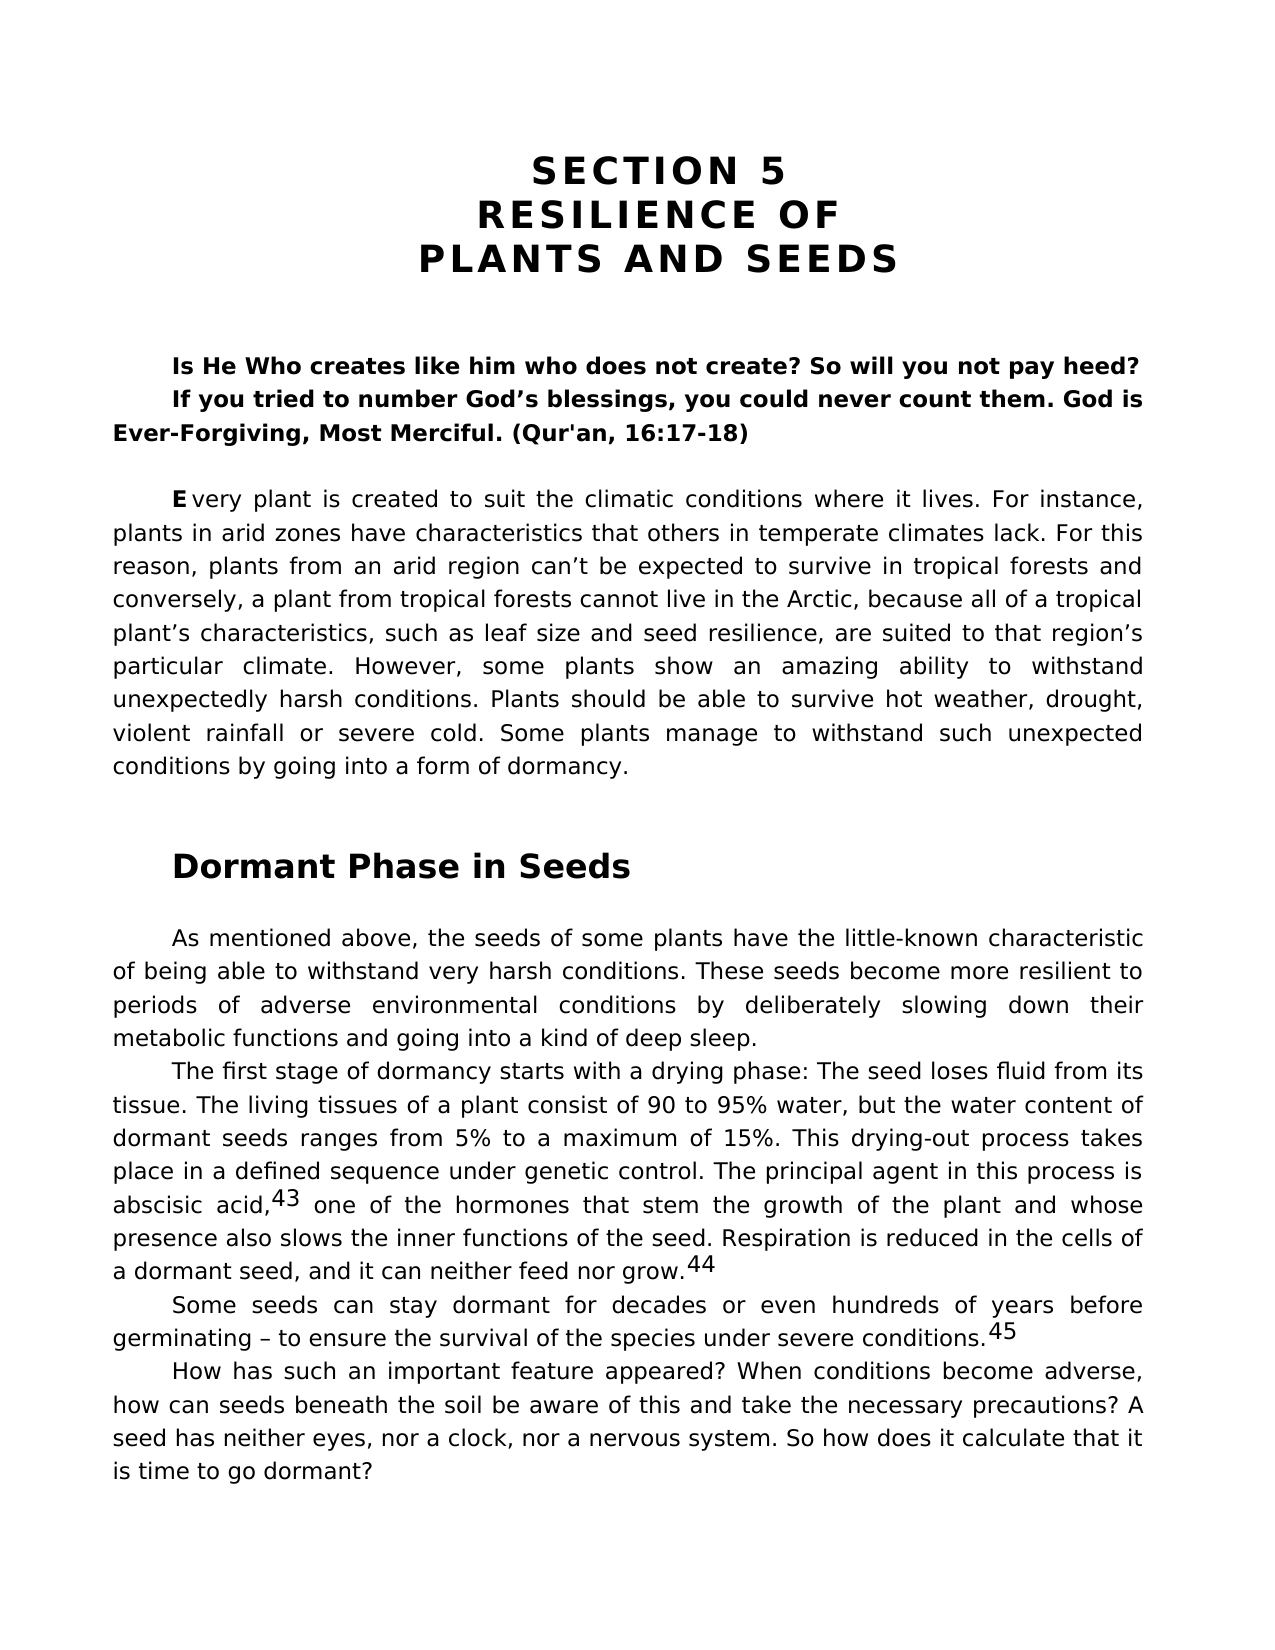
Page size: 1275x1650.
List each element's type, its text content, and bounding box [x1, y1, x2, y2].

text If you tried to number God’s blessings, you could never count them. God is Ever-Forgiving, Most Merciful. (Qur'an, 16:17-18) [112, 381, 1145, 448]
text RESILIENCE OF [112, 194, 1145, 237]
text How has such an important feature appeared? When conditions become adverse, how can seeds beneath the soil be aware of this and take the necessary precautions? A seed has neither eyes, nor a clock, nor a nervous system. So how does it calculate that it is time to go dormant? [112, 1353, 1145, 1486]
text As mentioned above, the seeds of some plants have the little-known characteristic of being able to withstand very harsh conditions. These seeds become more resilient to periods of adverse environmental conditions by deliberately slowing down their metabolic functions and going into a kind of deep sleep. [112, 920, 1145, 1053]
text PLANTS AND SEEDS [112, 237, 1145, 281]
text Dormant Phase in Seeds [112, 848, 1145, 886]
text SECTION 5 [112, 150, 1145, 194]
text Every plant is created to suit the climatic conditions where it lives. For instance, plants in arid zones have characteristics that others in temperate climates lack. For this reason, plants from an arid region can’t be expected to survive in tropical forests and conversely, a plant from tropical forests cannot live in the Arctic, because all of a tropical plant’s characteristics, such as leaf size and seed resilience, are suited to that region’s particular climate. However, some plants show an amazing ability to withstand unexpectedly harsh conditions. Plants should be able to survive hot weather, drought, violent rainfall or severe cold. Some plants manage to withstand such unexpected conditions by going into a form of dormancy. [112, 481, 1145, 781]
text Is He Who creates like him who does not create? So will you not pay heed? [112, 348, 1145, 381]
text Some seeds can stay dormant for decades or even hundreds of years before germinating – to ensure the survival of the species under severe conditions.45 [112, 1286, 1145, 1353]
text The first stage of dormancy starts with a drying phase: The seed loses fluid from its tissue. The living tissues of a plant consist of 90 to 95% water, but the water content of dormant seeds ranges from 5% to a maximum of 15%. This drying-out process takes place in a defined sequence under genetic control. The principal agent in this process is abscisic acid,43 one of the hormones that stem the growth of the plant and whose presence also slows the inner functions of the seed. Respiration is reduced in the cells of a dormant seed, and it can neither feed nor grow.44 [112, 1053, 1145, 1286]
